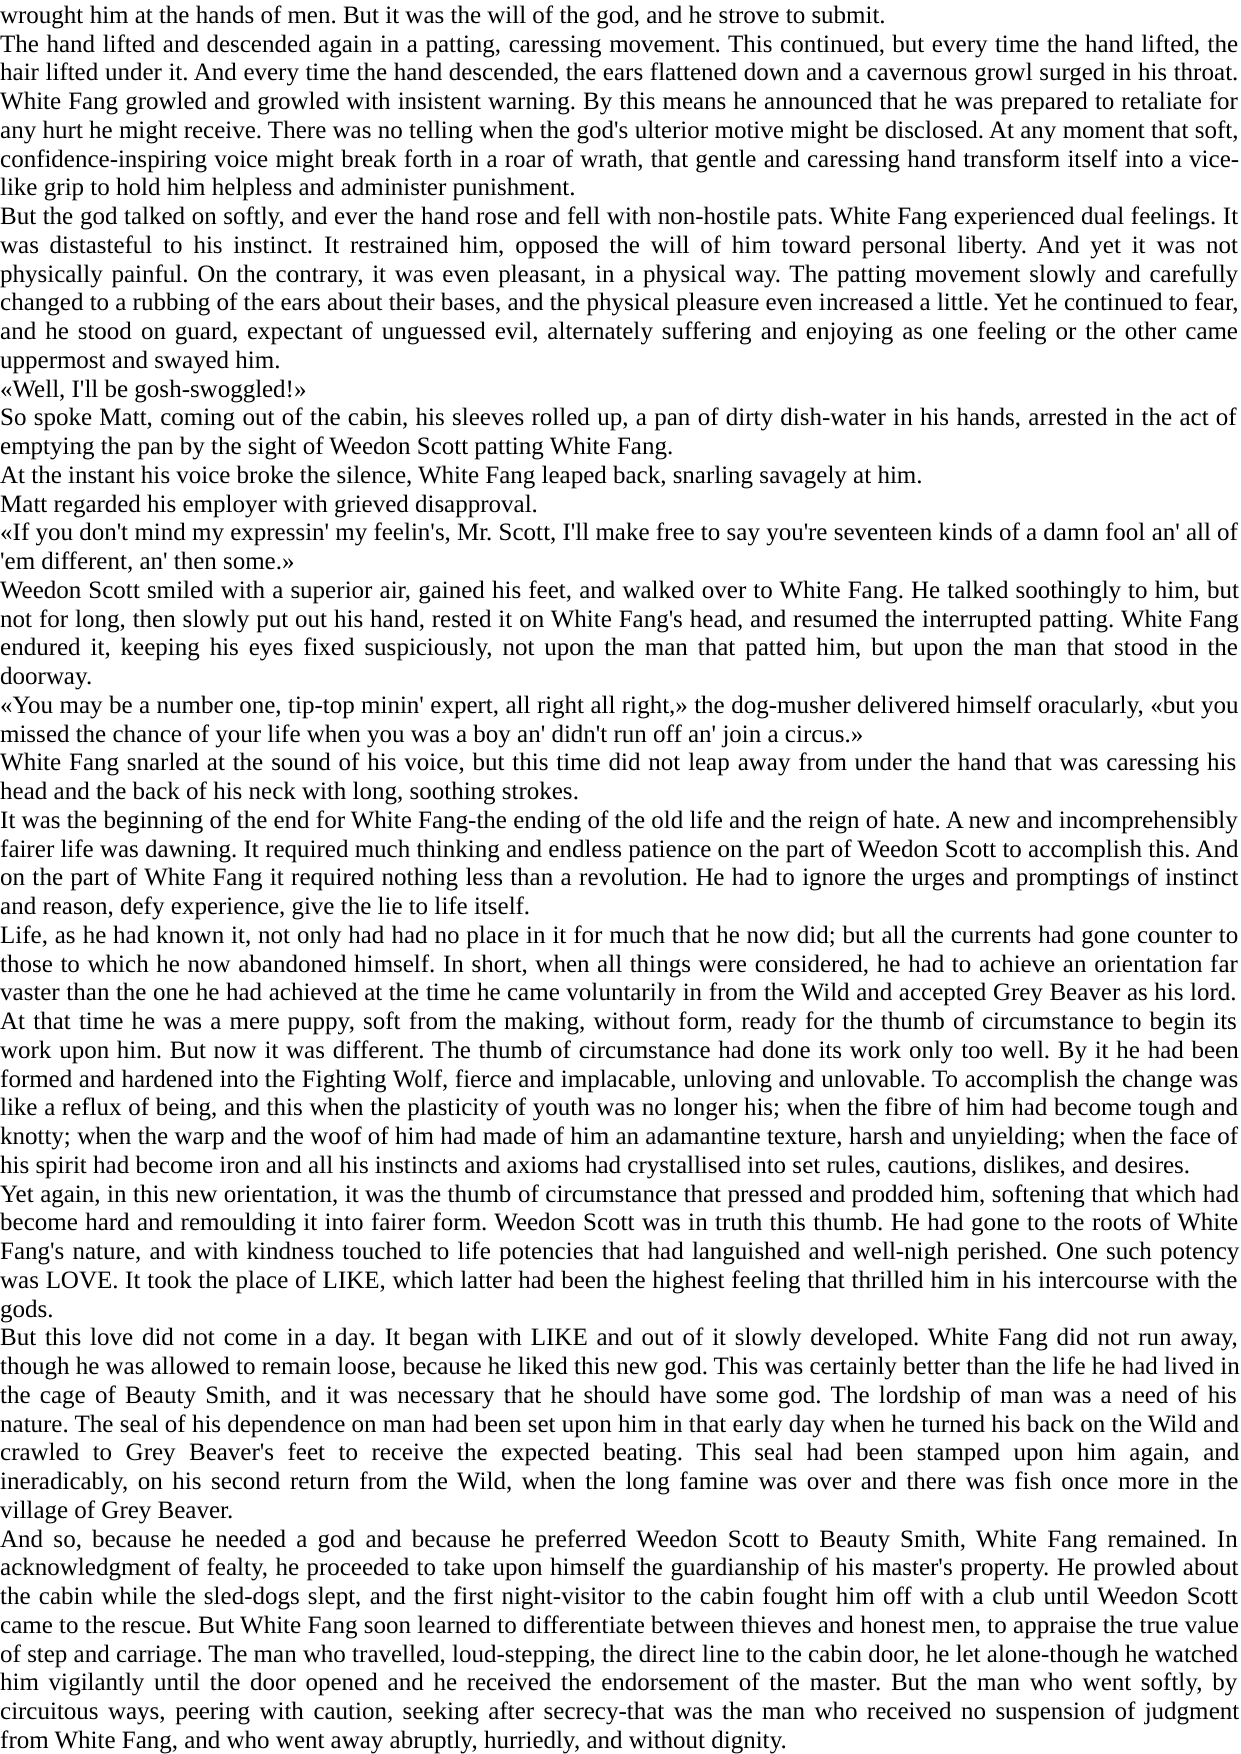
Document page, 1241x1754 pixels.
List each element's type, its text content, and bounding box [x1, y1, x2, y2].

text At the instant his voice broke the silence, White Fang leaped back, snarling savagely at him. [0, 460, 1240, 489]
text The hand lifted and descended again in a patting, caressing movement. This continued, but every time the hand lifted, the hair lifted under it. And every time the hand descended, the ears flattened down and a cavernous growl surged in his throat. White Fang growled and growled with insistent warning. By this means he announced that he was prepared to retaliate for any hurt he might receive. There was no telling when the god's ulterior motive might be disclosed. At any moment that soft, confidence-inspiring voice might break forth in a roar of wrath, that gentle and caressing hand transform itself into a vice-like grip to hold him helpless and administer punishment. [0, 29, 1240, 201]
text It was the beginning of the end for White Fang-the ending of the old life and the reign of hate. A new and incomprehensibly fairer life was dawning. It required much thinking and endless patience on the part of Weedon Scott to accomplish this. And on the part of White Fang it required nothing less than a revolution. He had to ignore the urges and promptings of instinct and reason, defy experience, give the lie to life itself. [0, 805, 1240, 920]
text Weedon Scott smiled with a superior air, gained his feet, and walked over to White Fang. He talked soothingly to him, but not for long, then slowly put out his hand, rested it on White Fang's head, and resumed the interrupted patting. White Fang endured it, keeping his eyes fixed suspiciously, not upon the man that patted him, but upon the man that stood in the doorway. [0, 575, 1240, 690]
text White Fang snarled at the sound of his voice, but this time did not leap away from under the hand that was caressing his head and the back of his neck with long, soothing strokes. [0, 747, 1240, 805]
text But the god talked on softly, and ever the hand rose and fell with non-hostile pats. White Fang experienced dual feelings. It was distasteful to his instinct. It restrained him, opposed the will of him toward personal liberty. And yet it was not physically painful. On the contrary, it was even pleasant, in a physical way. The patting movement slowly and carefully changed to a rubbing of the ears about their bases, and the physical pleasure even increased a little. Yet he continued to fear, and he stood on guard, expectant of unguessed evil, alternately suffering and enjoying as one feeling or the other came uppermost and swayed him. [0, 201, 1240, 374]
text «You may be a number one, tip-top minin' expert, all right all right,» the dog-musher delivered himself oracularly, «but you missed the chance of your life when you was a boy an' didn't run off an' join a circus.» [0, 690, 1240, 747]
text So spoke Matt, coming out of the cabin, his sleeves rolled up, a pan of dirty dish-water in his hands, arrested in the act of emptying the pan by the sight of Weedon Scott patting White Fang. [0, 402, 1240, 460]
text wrought him at the hands of men. But it was the will of the god, and he strove to submit. [0, 0, 1240, 29]
text Matt regarded his employer with grieved disapproval. [0, 489, 1240, 517]
text And so, because he needed a god and because he preferred Weedon Scott to Beauty Smith, White Fang remained. In acknowledgment of fealty, he proceeded to take upon himself the guardianship of his master's property. He prowled about the cabin while the sled-dogs slept, and the first night-visitor to the cabin fought him off with a club until Weedon Scott came to the rescue. But White Fang soon learned to differentiate between thieves and honest men, to appraise the true value of step and carriage. The man who travelled, loud-stepping, the direct line to the cabin door, he let alone-though he watched him vigilantly until the door opened and he received the endorsement of the master. But the man who went softly, by circuitous ways, peering with caution, seeking after secrecy-that was the man who received no suspension of judgment from White Fang, and who went away abruptly, hurriedly, and without dignity. [0, 1524, 1240, 1754]
text But this love did not come in a day. It began with LIKE and out of it slowly developed. White Fang did not run away, though he was allowed to remain loose, because he liked this new god. This was certainly better than the life he had lived in the cage of Beauty Smith, and it was necessary that he should have some god. The lordship of man was a need of his nature. The seal of his dependence on man had been set upon him in that early day when he turned his back on the Wild and crawled to Grey Beaver's feet to receive the expected beating. This seal had been stamped upon him again, and ineradicably, on his second return from the Wild, when the long famine was over and there was fish once more in the village of Grey Beaver. [0, 1322, 1240, 1524]
text Life, as he had known it, not only had had no place in it for much that he now did; but all the currents had gone counter to those to which he now abandoned himself. In short, when all things were considered, he had to achieve an orientation far vaster than the one he had achieved at the time he came voluntarily in from the Wild and accepted Grey Beaver as his lord. At that time he was a mere puppy, soft from the making, without form, ready for the thumb of circumstance to begin its work upon him. But now it was different. The thumb of circumstance had done its work only too well. By it he had been formed and hardened into the Fighting Wolf, fierce and implacable, unloving and unlovable. To accomplish the change was like a reflux of being, and this when the plasticity of youth was no longer his; when the fibre of him had become tough and knotty; when the warp and the woof of him had made of him an adamantine texture, harsh and unyielding; when the face of his spirit had become iron and all his instincts and axioms had crystallised into set rules, cautions, dislikes, and desires. [0, 920, 1240, 1179]
text «Well, I'll be gosh-swoggled!» [0, 374, 1240, 402]
text Yet again, in this new orientation, it was the thumb of circumstance that pressed and prodded him, softening that which had become hard and remoulding it into fairer form. Weedon Scott was in truth this thumb. He had gone to the roots of White Fang's nature, and with kindness touched to life potencies that had languished and well-nigh perished. One such potency was LOVE. It took the place of LIKE, which latter had been the highest feeling that thrilled him in his intercourse with the gods. [0, 1179, 1240, 1322]
text «If you don't mind my expressin' my feelin's, Mr. Scott, I'll make free to say you're seventeen kinds of a damn fool an' all of 'em different, an' then some.» [0, 517, 1240, 575]
